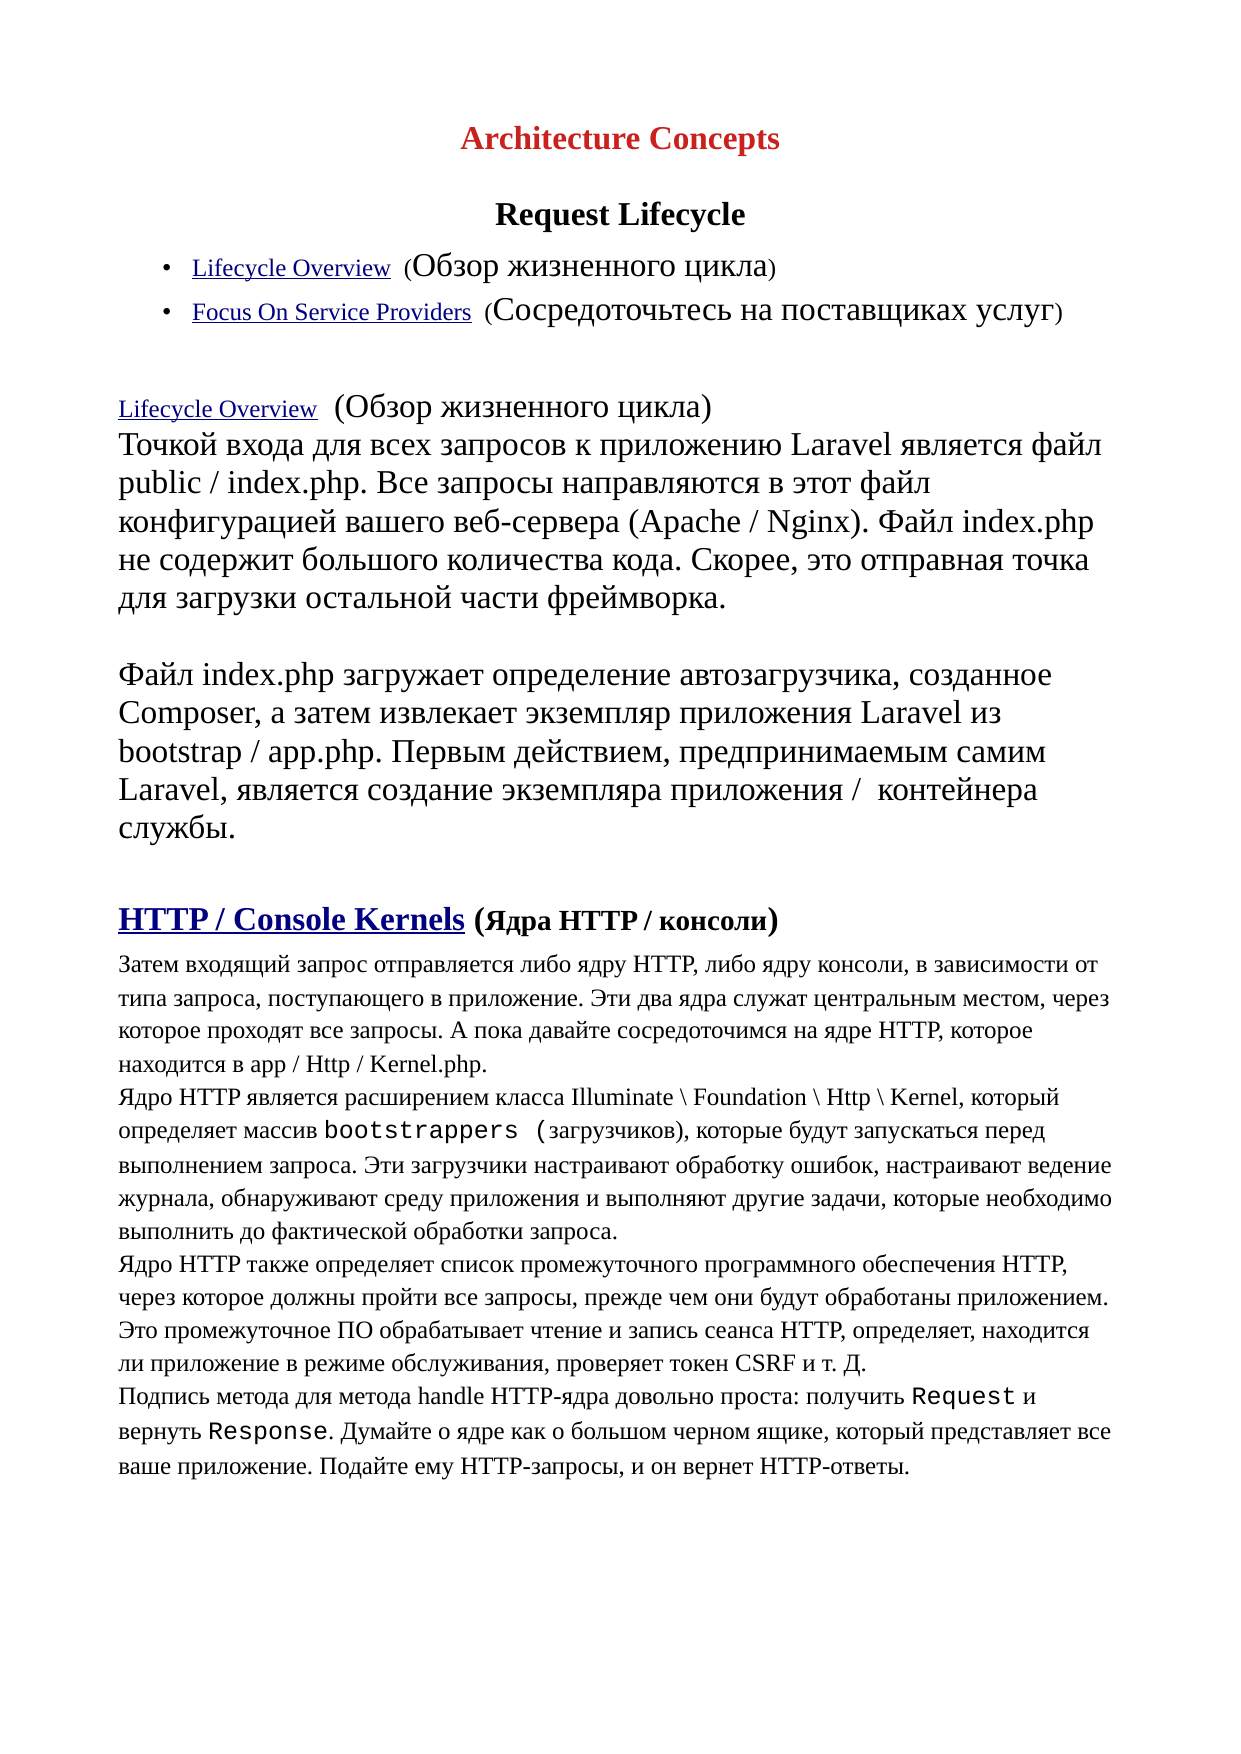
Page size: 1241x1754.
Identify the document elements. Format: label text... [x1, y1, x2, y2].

subtitle Request Lifecycle [118, 194, 1122, 232]
subtitle Architecture Concepts [118, 118, 1122, 156]
subtitle HTTP / Console Kernels (Ядра HTTP / консоли) [118, 899, 1122, 937]
text Точкой входа для всех запросов к приложению Laravel является файл public / index.php. Все запросы направляются в этот файл конфигурацией вашего веб-сервера (Apache / Nginx). Файл index.php не содержит большого количества кода. Скорее, это отправная точка для загрузки остальной части фреймворка. Файл index.php загружает определение автозагрузчика, созданное Composer, а затем извлекает экземпляр приложения Laravel из bootstrap / app.php. Первым действием, предпринимаемым самим Laravel, является создание экземпляра приложения / контейнера службы. [118, 424, 1122, 846]
list Lifecycle Overview (Обзор жизненного цикла) [162, 245, 1122, 283]
text Затем входящий запрос отправляется либо ядру HTTP, либо ядру консоли, в зависимости от типа запроса, поступающего в приложение. Эти два ядра служат центральным местом, через которое проходят все запросы. А пока давайте сосредоточимся на ядре HTTP, которое находится в app / Http / Kernel.php. Ядро HTTP является расширением класса Illuminate \ Foundation \ Http \ Kernel, который определяет массив bootstrappers (загрузчиков), которые будут запускаться перед выполнением запроса. Эти загрузчики настраивают обработку ошибок, настраивают ведение журнала, обнаруживают среду приложения и выполняют другие задачи, которые необходимо выполнить до фактической обработки запроса. Ядро HTTP также определяет список промежуточного программного обеспечения HTTP, через которое должны пройти все запросы, прежде чем они будут обработаны приложением. Это промежуточное ПО обрабатывает чтение и запись сеанса HTTP, определяет, находится ли приложение в режиме обслуживания, проверяет токен CSRF и т. Д. Подпись метода для метода handle HTTP-ядра довольно проста: получить Request и вернуть Response. Думайте о ядре как о большом черном ящике, который представляет все ваше приложение. Подайте ему HTTP-запросы, и он вернет HTTP-ответы. [118, 949, 1122, 1480]
text Lifecycle Overview (Обзор жизненного цикла) [118, 347, 1122, 424]
list Focus On Service Providers (Сосредоточьтесь на поставщиках услуг) [162, 289, 1122, 327]
